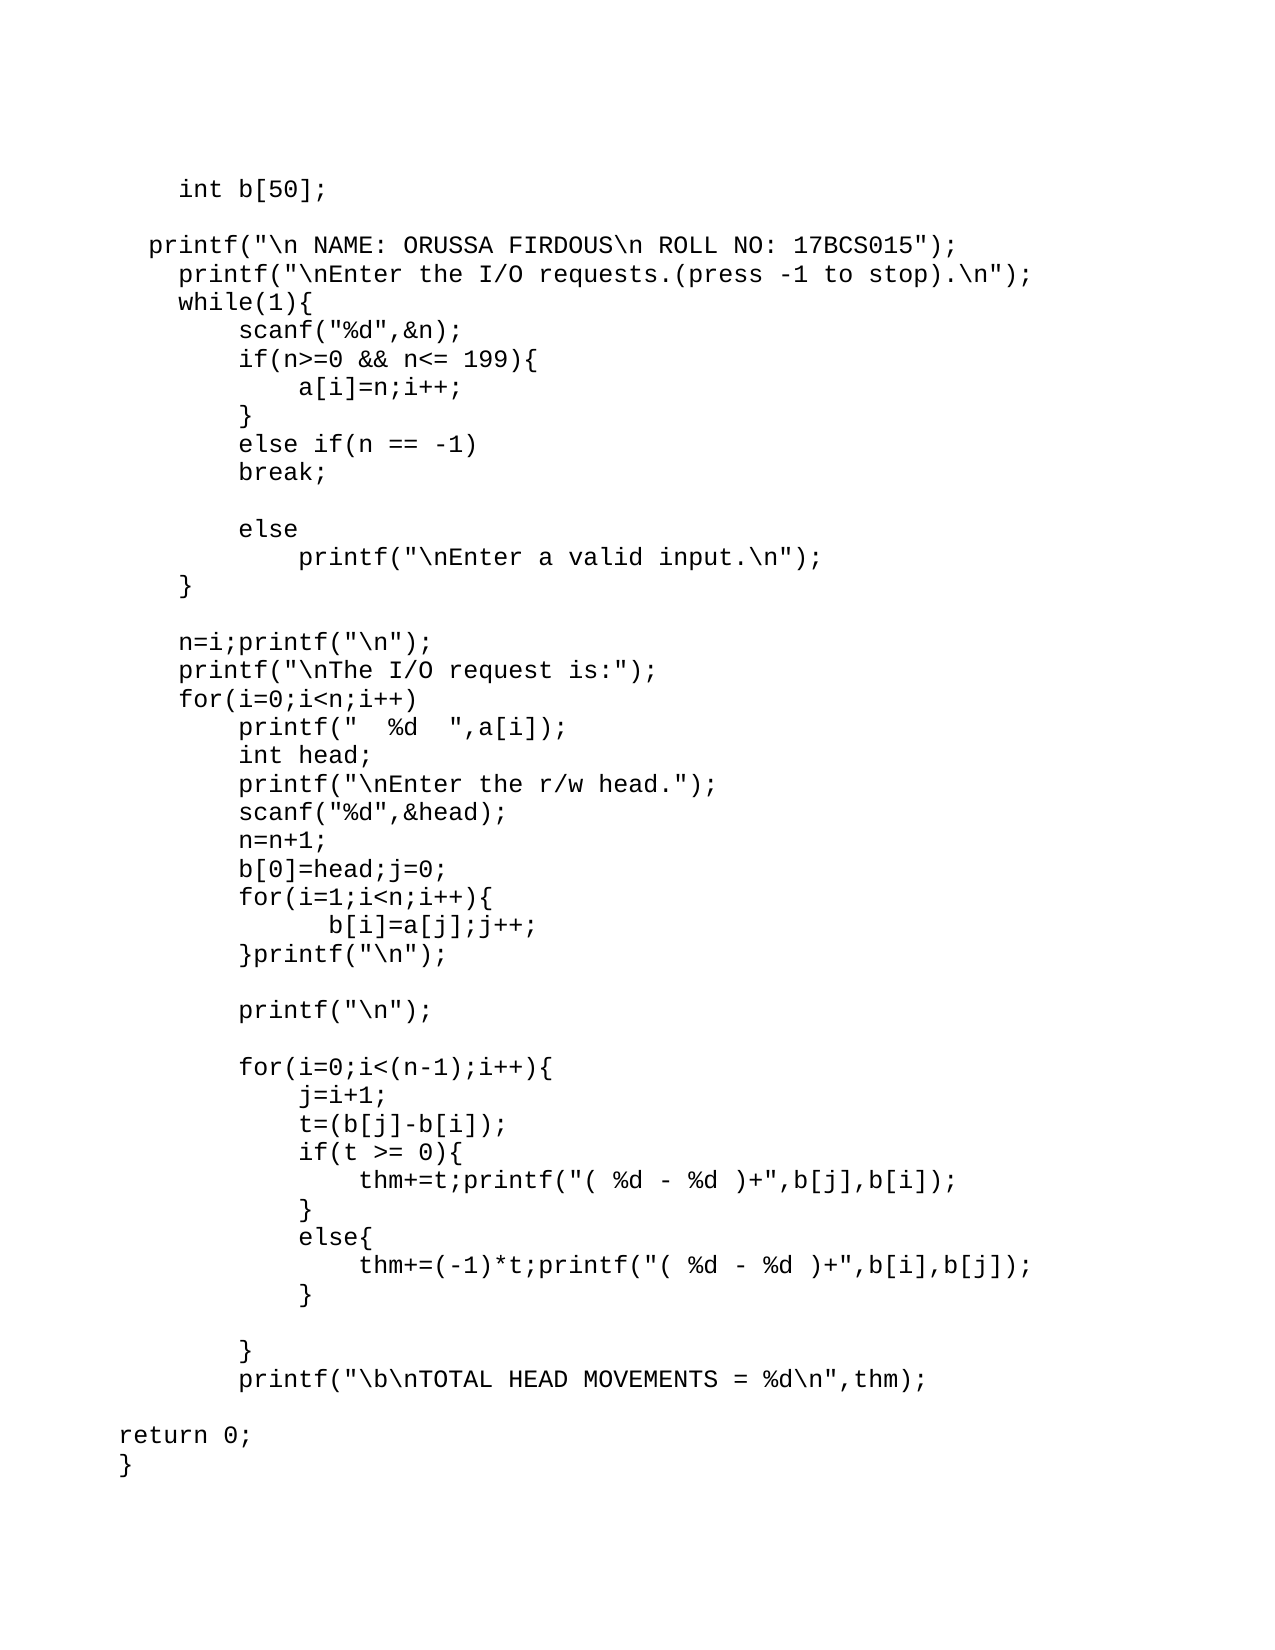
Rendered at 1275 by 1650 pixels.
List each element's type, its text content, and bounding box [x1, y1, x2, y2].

text if(n>=0 && n<= 199){ [118, 346, 1157, 375]
text int head; [118, 743, 1157, 771]
text return 0; [118, 1423, 1157, 1451]
text } [118, 1196, 1157, 1225]
text t=(b[j]-b[i]); [118, 1111, 1157, 1140]
text printf("\nEnter the r/w head."); [118, 771, 1157, 800]
text break; [118, 460, 1157, 488]
text printf("\n NAME: ORUSSA FIRDOUS\n ROLL NO: 17BCS015"); [118, 233, 1157, 261]
text for(i=0;i<(n-1);i++){ [118, 1055, 1157, 1083]
text else if(n == -1) [118, 431, 1157, 460]
text else{ [118, 1225, 1157, 1253]
text scanf("%d",&head); [118, 800, 1157, 828]
text if(t >= 0){ [118, 1140, 1157, 1168]
text a[i]=n;i++; [118, 375, 1157, 403]
text scanf("%d",&n); [118, 318, 1157, 346]
text thm+=t;printf("( %d - %d )+",b[j],b[i]); [118, 1168, 1157, 1196]
text } [118, 1281, 1157, 1310]
text for(i=0;i<n;i++) [118, 686, 1157, 715]
text } [118, 1451, 1157, 1480]
text for(i=1;i<n;i++){ [118, 885, 1157, 913]
text int b[50]; [118, 176, 1157, 205]
text n=n+1; [118, 828, 1157, 856]
text printf("\n"); [118, 998, 1157, 1026]
text }printf("\n"); [118, 941, 1157, 970]
text printf(" %d ",a[i]); [118, 715, 1157, 743]
text } [118, 573, 1157, 601]
text printf("\nEnter a valid input.\n"); [118, 545, 1157, 573]
text printf("\nThe I/O request is:"); [118, 658, 1157, 686]
text n=i;printf("\n"); [118, 630, 1157, 658]
text } [118, 403, 1157, 431]
text thm+=(-1)*t;printf("( %d - %d )+",b[i],b[j]); [118, 1253, 1157, 1281]
text b[0]=head;j=0; [118, 856, 1157, 885]
text while(1){ [118, 290, 1157, 318]
text j=i+1; [118, 1083, 1157, 1111]
text printf("\nEnter the I/O requests.(press -1 to stop).\n"); [118, 261, 1157, 290]
text } [118, 1338, 1157, 1366]
text else [118, 516, 1157, 545]
text b[i]=a[j];j++; [118, 913, 1157, 941]
text printf("\b\nTOTAL HEAD MOVEMENTS = %d\n",thm); [118, 1366, 1157, 1395]
